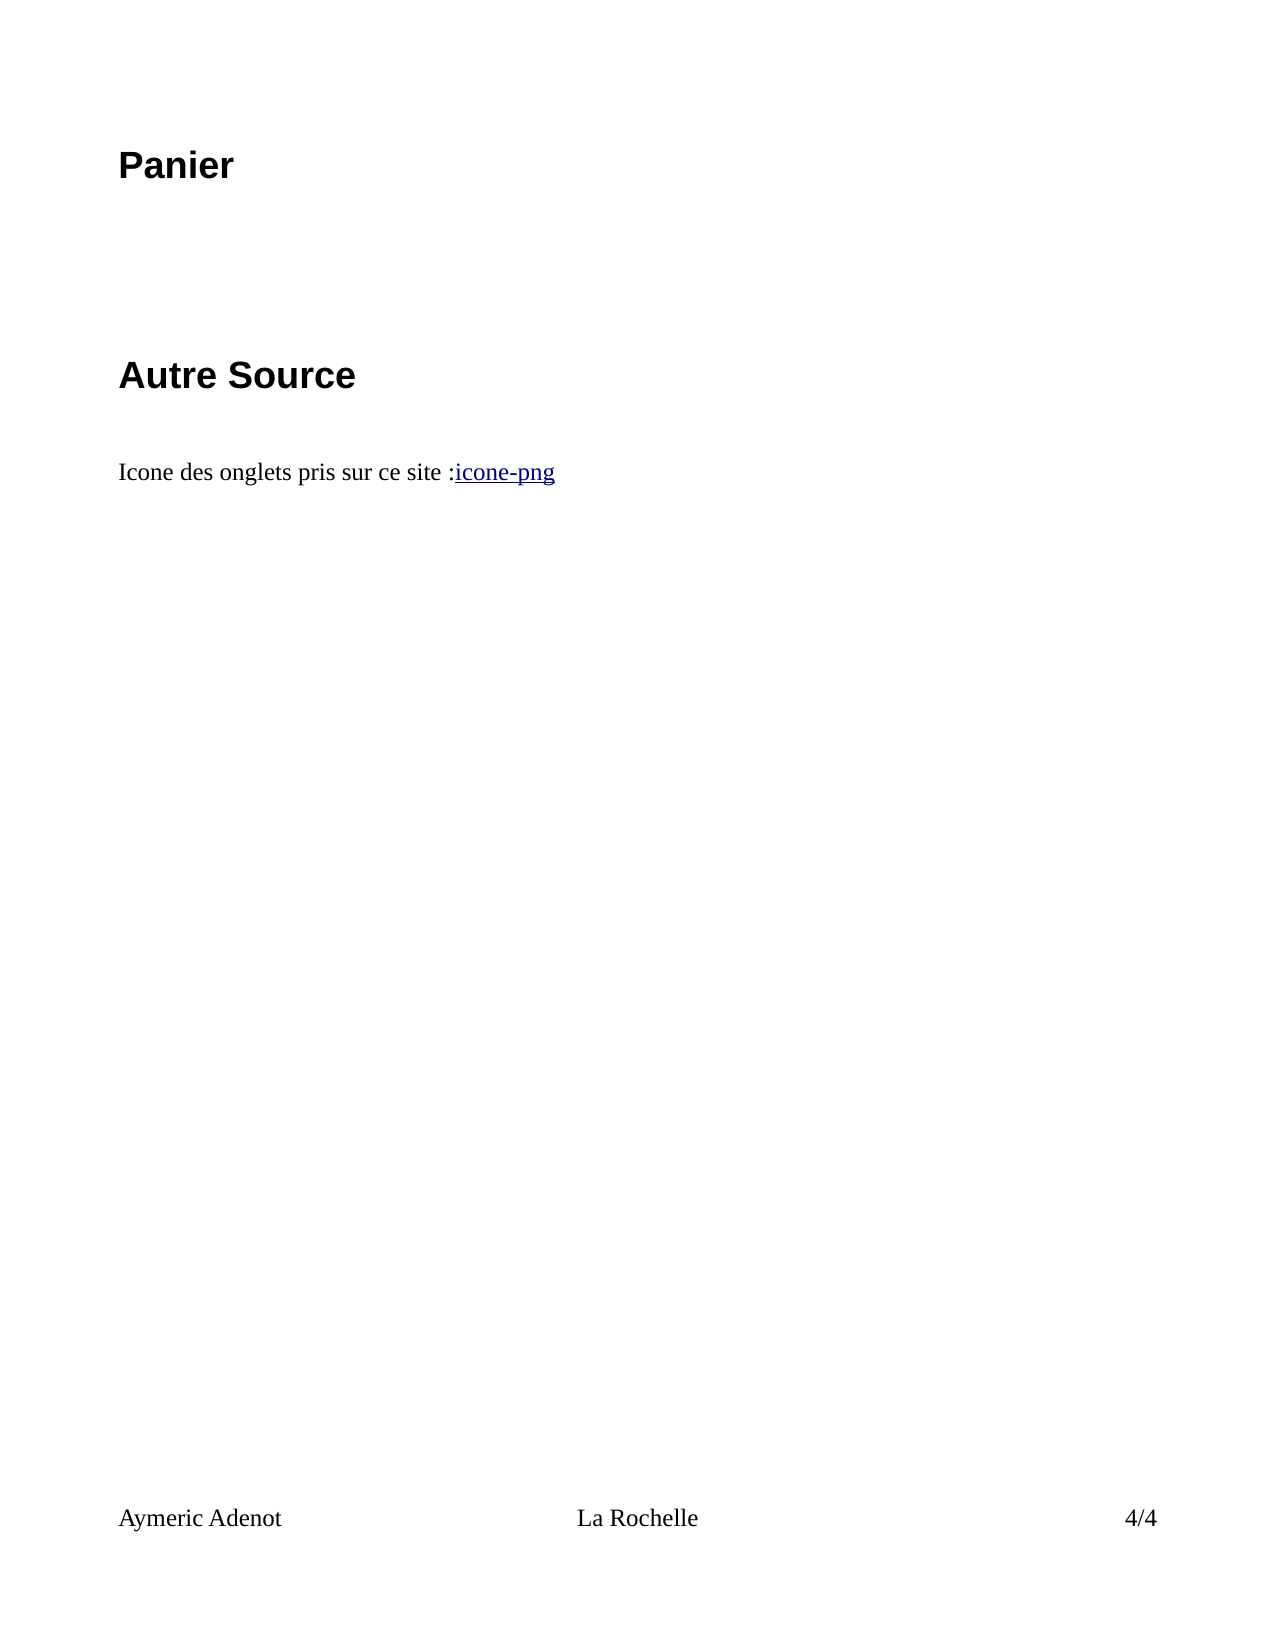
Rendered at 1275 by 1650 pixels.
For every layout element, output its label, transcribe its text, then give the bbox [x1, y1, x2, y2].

subtitle Panier [118, 143, 1157, 187]
subtitle Autre Source [118, 353, 1157, 397]
text Icone des onglets pris sur ce site :icone-png [118, 457, 1157, 486]
